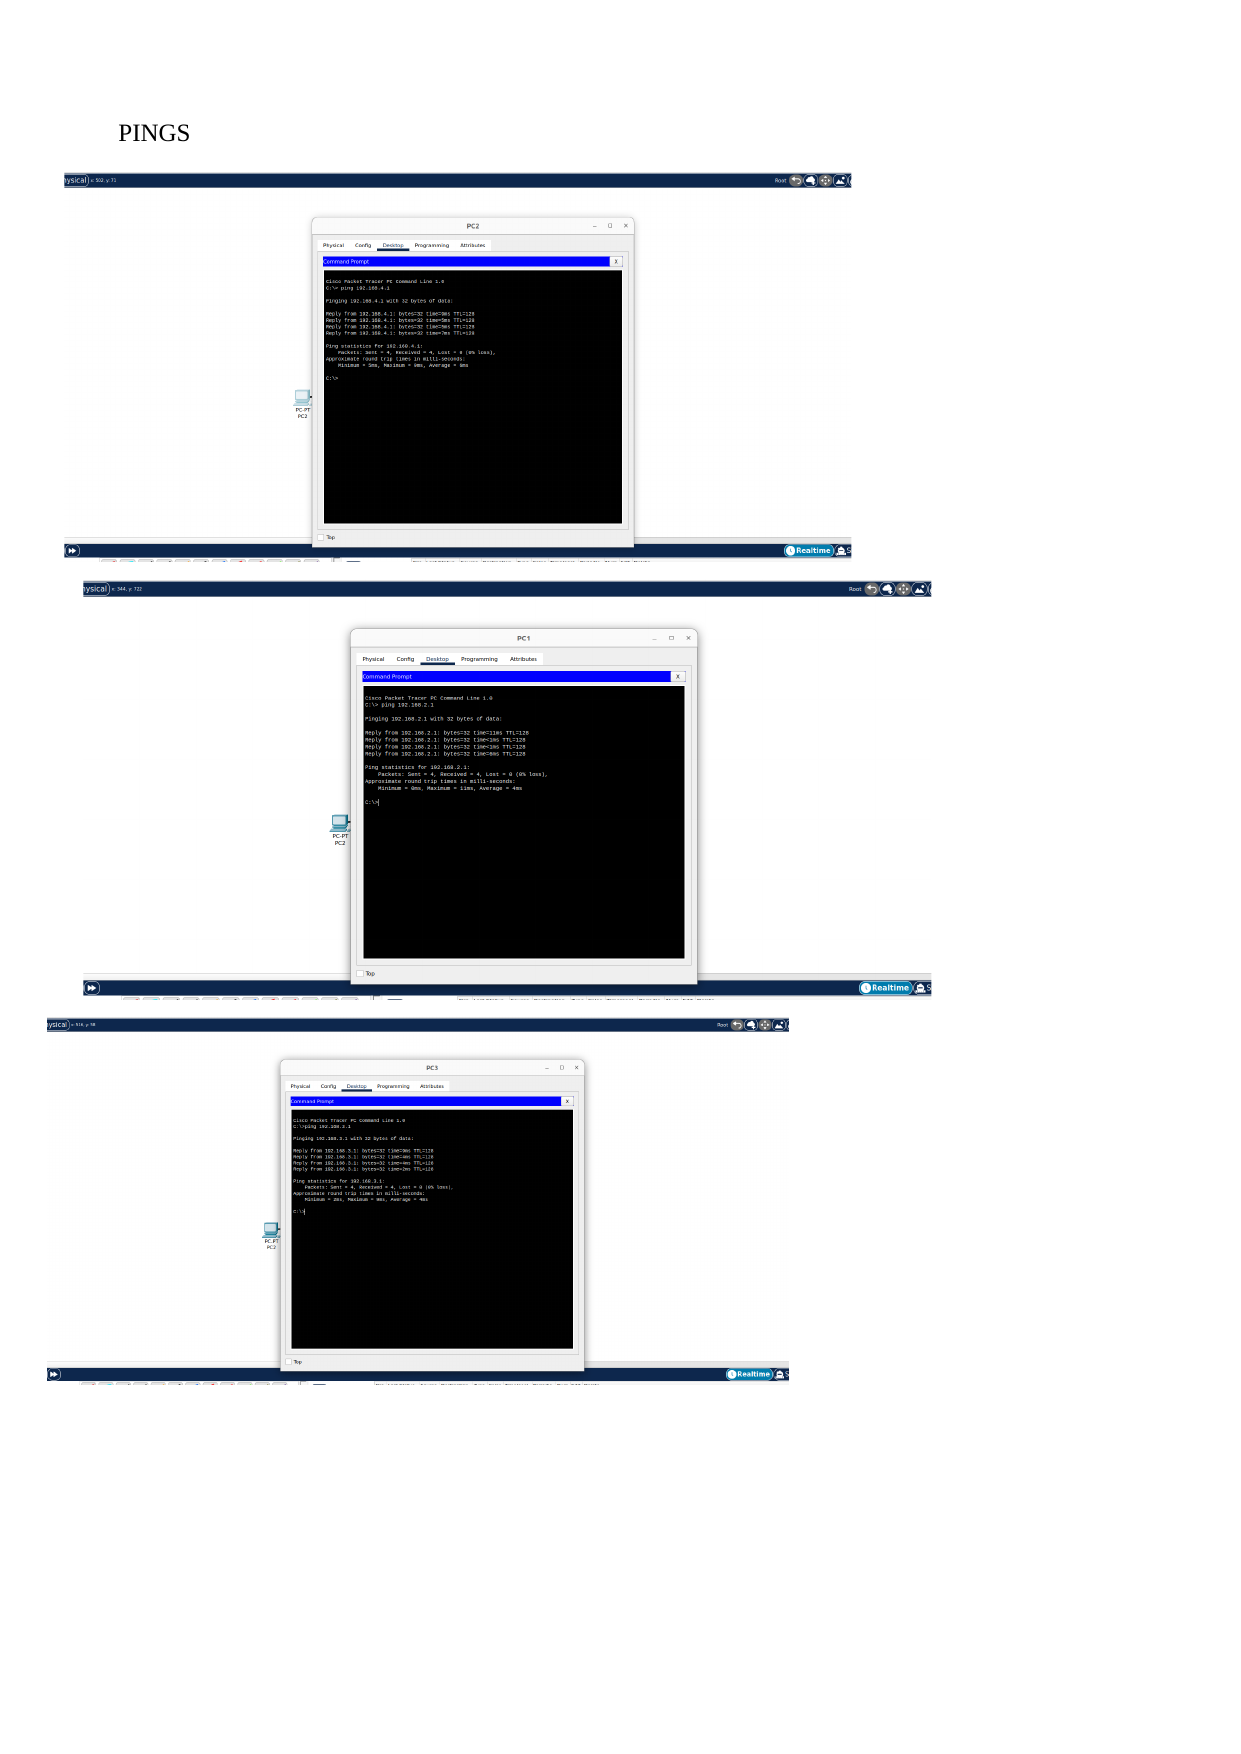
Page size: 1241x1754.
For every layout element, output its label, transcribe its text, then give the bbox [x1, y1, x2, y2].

picture [64, 172, 852, 562]
picture [83, 579, 932, 1000]
text PINGS [118, 118, 1122, 204]
picture [47, 1016, 789, 1385]
